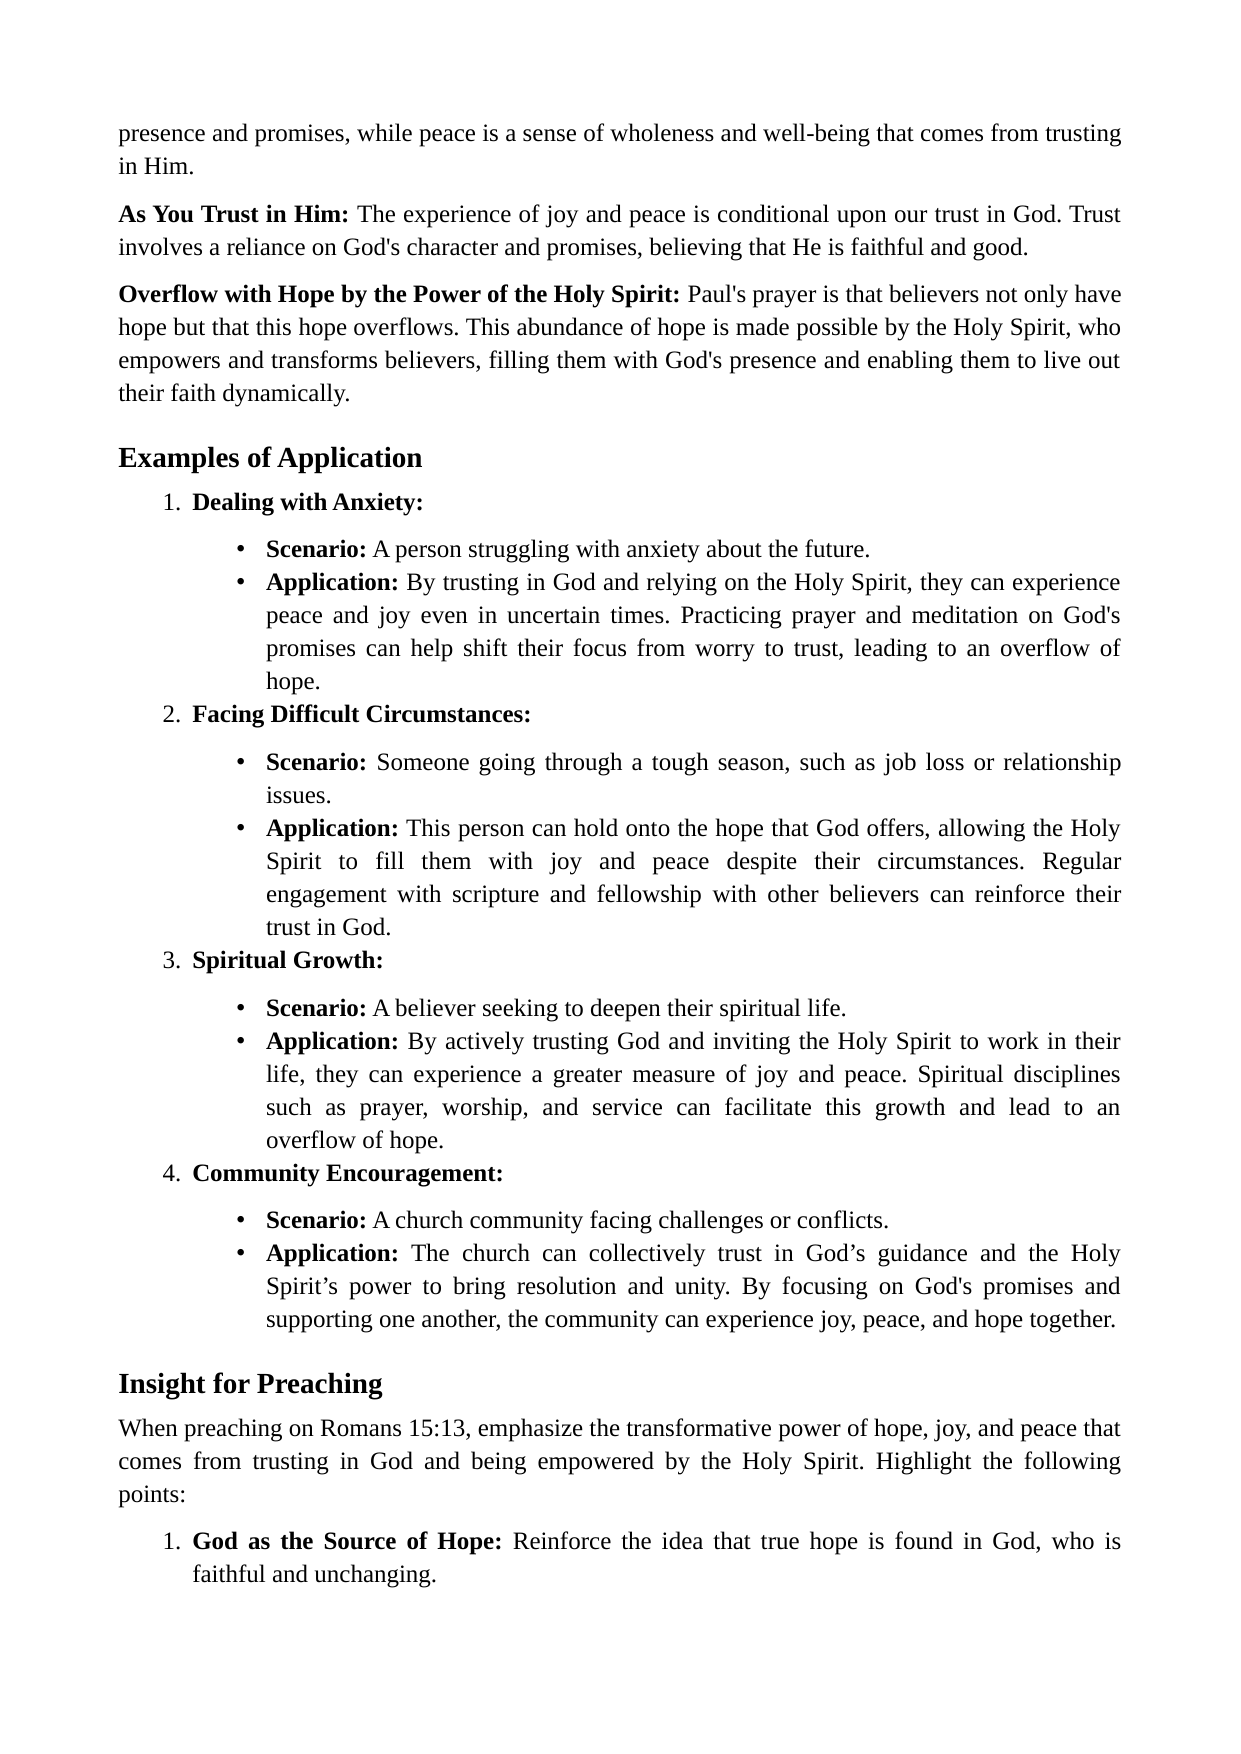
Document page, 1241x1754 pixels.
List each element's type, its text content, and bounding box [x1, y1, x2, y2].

list Application: By actively trusting God and inviting the Holy Spirit to work in their life, they can experience a greater measure of joy and peace. Spiritual disciplines such as prayer, worship, and service can facilitate this growth and lead to an overflow of hope. [236, 1026, 1122, 1153]
list Application: By trusting in God and relying on the Holy Spirit, they can experience peace and joy even in uncertain times. Practicing prayer and meditation on God's promises can help shift their focus from worry to trust, leading to an overflow of hope. [236, 567, 1122, 695]
subtitle Insight for Preaching [118, 1367, 1122, 1400]
list Scenario: Someone going through a tough season, such as job loss or relationship issues. [236, 747, 1122, 809]
list Spiritual Growth: [162, 945, 1122, 974]
list Application: This person can hold onto the hope that God offers, allowing the Holy Spirit to fill them with joy and peace despite their circumstances. Regular engagement with scripture and fellowship with other believers can reinforce their trust in God. [236, 813, 1122, 941]
list Scenario: A person struggling with anxiety about the future. [236, 534, 1122, 563]
list Dealing with Anxiety: [162, 487, 1122, 515]
list Community Encouragement: [162, 1158, 1122, 1187]
list God as the Source of Hope: Reinforce the idea that true hope is found in God, who is faithful and unchanging. [162, 1526, 1122, 1588]
text presence and promises, while peace is a sense of wholeness and well-being that comes from trusting in Him. [118, 118, 1122, 180]
subtitle Examples of Application [118, 441, 1122, 474]
list Application: The church can collectively trust in God’s guidance and the Holy Spirit’s power to bring resolution and unity. By focusing on God's promises and supporting one another, the community can experience joy, peace, and hope together. [236, 1238, 1122, 1333]
list Scenario: A believer seeking to deepen their spiritual life. [236, 993, 1122, 1021]
text Overflow with Hope by the Power of the Holy Spirit: Paul's prayer is that believers not only have hope but that this hope overflows. This abundance of hope is made possible by the Holy Spirit, who empowers and transforms believers, filling them with God's presence and enabling them to live out their faith dynamically. [118, 279, 1122, 407]
list Scenario: A church community facing challenges or conflicts. [236, 1205, 1122, 1234]
text As You Trust in Him: The experience of joy and peace is conditional upon our trust in God. Trust involves a reliance on God's character and promises, believing that He is faithful and good. [118, 199, 1122, 261]
list Facing Difficult Circumstances: [162, 699, 1122, 728]
text When preaching on Romans 15:13, emphasize the transformative power of hope, joy, and peace that comes from trusting in God and being empowered by the Holy Spirit. Highlight the following points: [118, 1413, 1122, 1507]
